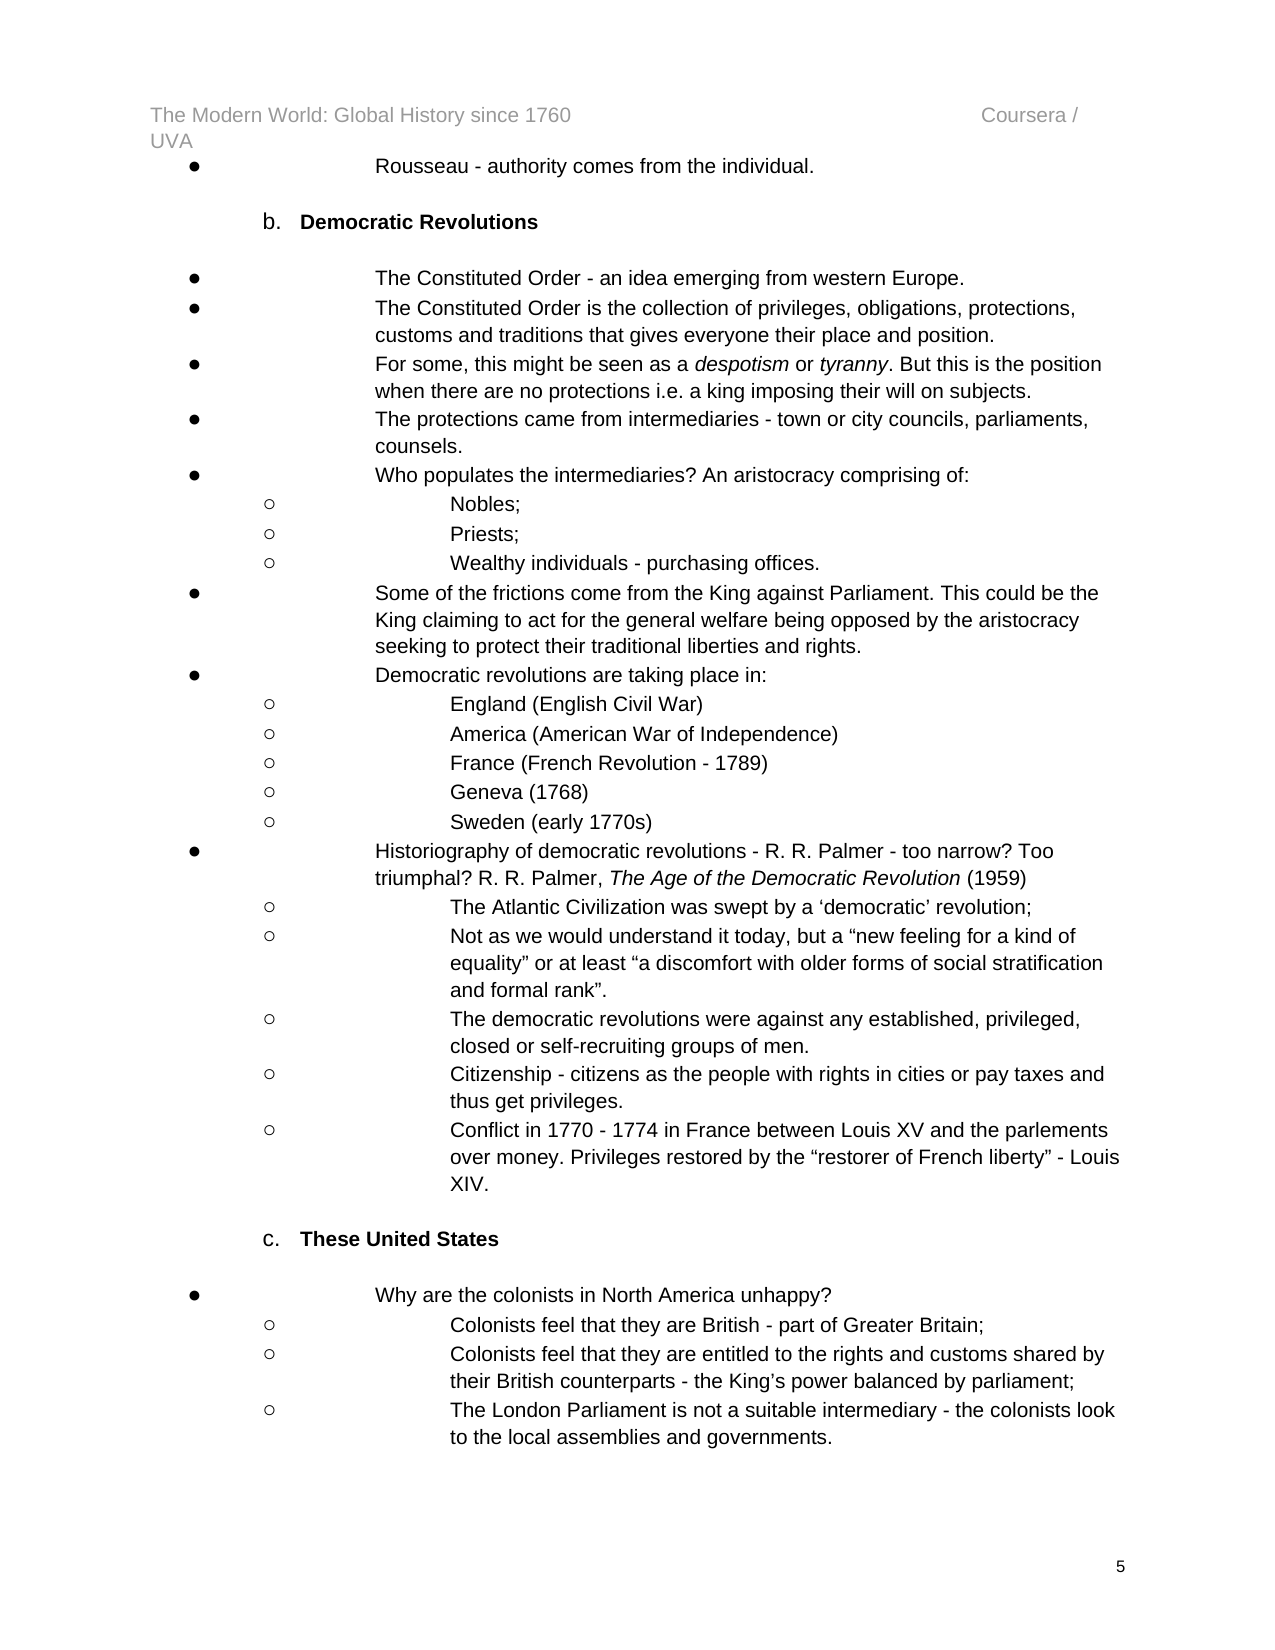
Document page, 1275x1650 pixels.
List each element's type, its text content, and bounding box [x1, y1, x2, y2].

list Conflict in 1770 - 1774 in France between Louis XV and the parlements over money. Privileges restored by the “restorer of French liberty” - Louis XIV. [262, 1117, 1125, 1196]
list Priests; [262, 520, 1125, 546]
list Wealthy individuals - purchasing offices. [262, 550, 1125, 575]
list Citizenship - citizens as the people with rights in cities or pay taxes and thus get privileges. [262, 1061, 1125, 1113]
list Colonists feel that they are British - part of Greater Britain; [262, 1311, 1125, 1337]
list The democratic revolutions were against any established, privileged, closed or self-recruiting groups of men. [262, 1005, 1125, 1058]
list Colonists feel that they are entitled to the rights and customs shared by their British counterparts - the King’s power balanced by parliament; [262, 1341, 1125, 1393]
list Sweden (early 1770s) [262, 808, 1125, 834]
list The Constituted Order - an idea emerging from western Europe. [187, 265, 1125, 291]
list Geneva (1768) [262, 779, 1125, 805]
list Historiography of democratic revolutions - R. R. Palmer - too narrow? Too triumphal? R. R. Palmer, The Age of the Democratic Revolution (1959) [187, 838, 1125, 890]
list The London Parliament is not a suitable intermediary - the colonists look to the local assemblies and governments. [262, 1396, 1125, 1449]
list America (American War of Independence) [262, 720, 1125, 746]
list France (French Revolution - 1789) [262, 750, 1125, 775]
list The Atlantic Civilization was swept by a ‘democratic’ revolution; [262, 893, 1125, 919]
list Rousseau - authority comes from the individual. [187, 153, 1125, 179]
list Democratic revolutions are taking place in: [187, 662, 1125, 687]
list The Constituted Order is the collection of privileges, obligations, protections, customs and traditions that gives everyone their place and position. [187, 294, 1125, 347]
list For some, this might be seen as a despotism or tyranny. But this is the position when there are no protections i.e. a king imposing their will on subjects. [187, 350, 1125, 402]
list England (English Civil War) [262, 691, 1125, 717]
list Who populates the intermediaries? An aristocracy comprising of: [187, 462, 1125, 487]
list Not as we would understand it today, but a “new feeling for a kind of equality” or at least “a discomfort with older forms of social stratification and formal rank”. [262, 923, 1125, 1002]
list These United States [262, 1226, 1125, 1251]
list Some of the frictions come from the King against Parliament. This could be the King claiming to act for the general welfare being opposed by the aristocracy seeking to protect their traditional liberties and rights. [187, 579, 1125, 658]
list Democratic Revolutions [262, 209, 1125, 235]
list Nobles; [262, 491, 1125, 517]
list Why are the colonists in North America unhappy? [187, 1282, 1125, 1307]
list The protections came from intermediaries - town or city councils, parliaments, counsels. [187, 406, 1125, 458]
